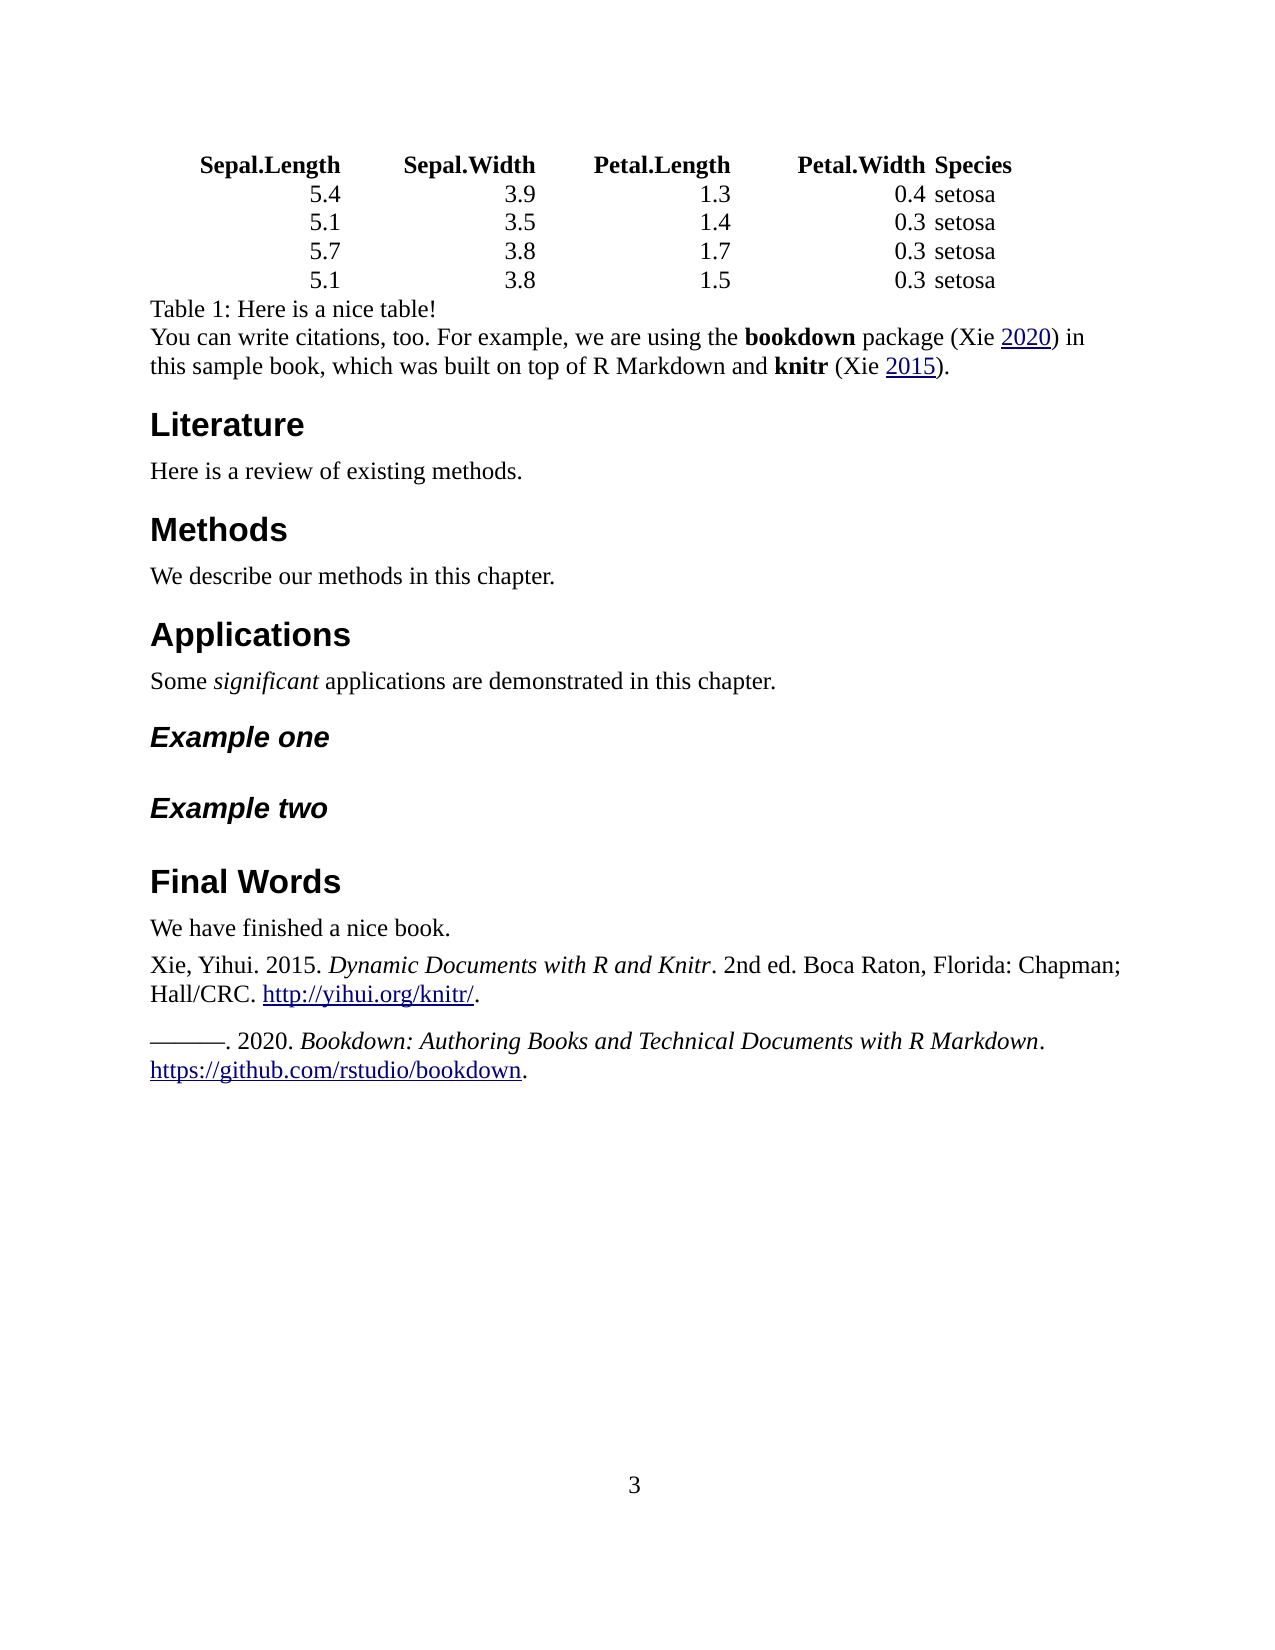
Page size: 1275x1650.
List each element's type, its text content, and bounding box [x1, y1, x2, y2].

subtitle Final Words [150, 862, 1125, 900]
text Here is a review of existing methods. [150, 456, 1125, 485]
table_header Sepal.Width [345, 150, 540, 179]
text We have finished a nice book. [150, 913, 1125, 942]
text Some significant applications are demonstrated in this chapter. [150, 666, 1125, 695]
table_cell 0.3 [735, 208, 930, 236]
table_cell 5.4 [150, 179, 345, 207]
text Table 1: Here is a nice table! [150, 294, 1125, 322]
table_cell 3.5 [345, 208, 540, 236]
text Xie, Yihui. 2015. Dynamic Documents with R and Knitr. 2nd ed. Boca Raton, Florida: Chapman; Hall/CRC. http://yihui.org/knitr/. [150, 951, 1125, 1008]
table_header Species [930, 150, 1125, 179]
subtitle Applications [150, 615, 1125, 653]
table_cell setosa [930, 179, 1125, 207]
table_cell 5.1 [150, 265, 345, 294]
table_cell setosa [930, 208, 1125, 236]
table_cell 0.3 [735, 265, 930, 294]
subtitle Example one [150, 720, 1125, 753]
table_header Petal.Length [540, 150, 735, 179]
table_header Petal.Width [735, 150, 930, 179]
text We describe our methods in this chapter. [150, 561, 1125, 590]
table_cell 3.8 [345, 265, 540, 294]
subtitle Methods [150, 510, 1125, 548]
table_cell setosa [930, 236, 1125, 265]
text ———. 2020. Bookdown: Authoring Books and Technical Documents with R Markdown. https://github.com/rstudio/bookdown. [150, 1026, 1125, 1083]
table_cell 3.9 [345, 179, 540, 207]
table_cell 5.1 [150, 208, 345, 236]
table_cell 3.8 [345, 236, 540, 265]
table_cell 1.5 [540, 265, 735, 294]
table_cell 1.4 [540, 208, 735, 236]
table_cell 1.7 [540, 236, 735, 265]
subtitle Example two [150, 791, 1125, 824]
table_cell 1.3 [540, 179, 735, 207]
table_cell 5.7 [150, 236, 345, 265]
table_cell setosa [930, 265, 1125, 294]
text You can write citations, too. For example, we are using the bookdown package (Xie 2020) in this sample book, which was built on top of R Markdown and knitr (Xie 2015). [150, 322, 1125, 380]
table_cell 0.4 [735, 179, 930, 207]
table_cell 0.3 [735, 236, 930, 265]
table_header Sepal.Length [150, 150, 345, 179]
subtitle Literature [150, 405, 1125, 444]
